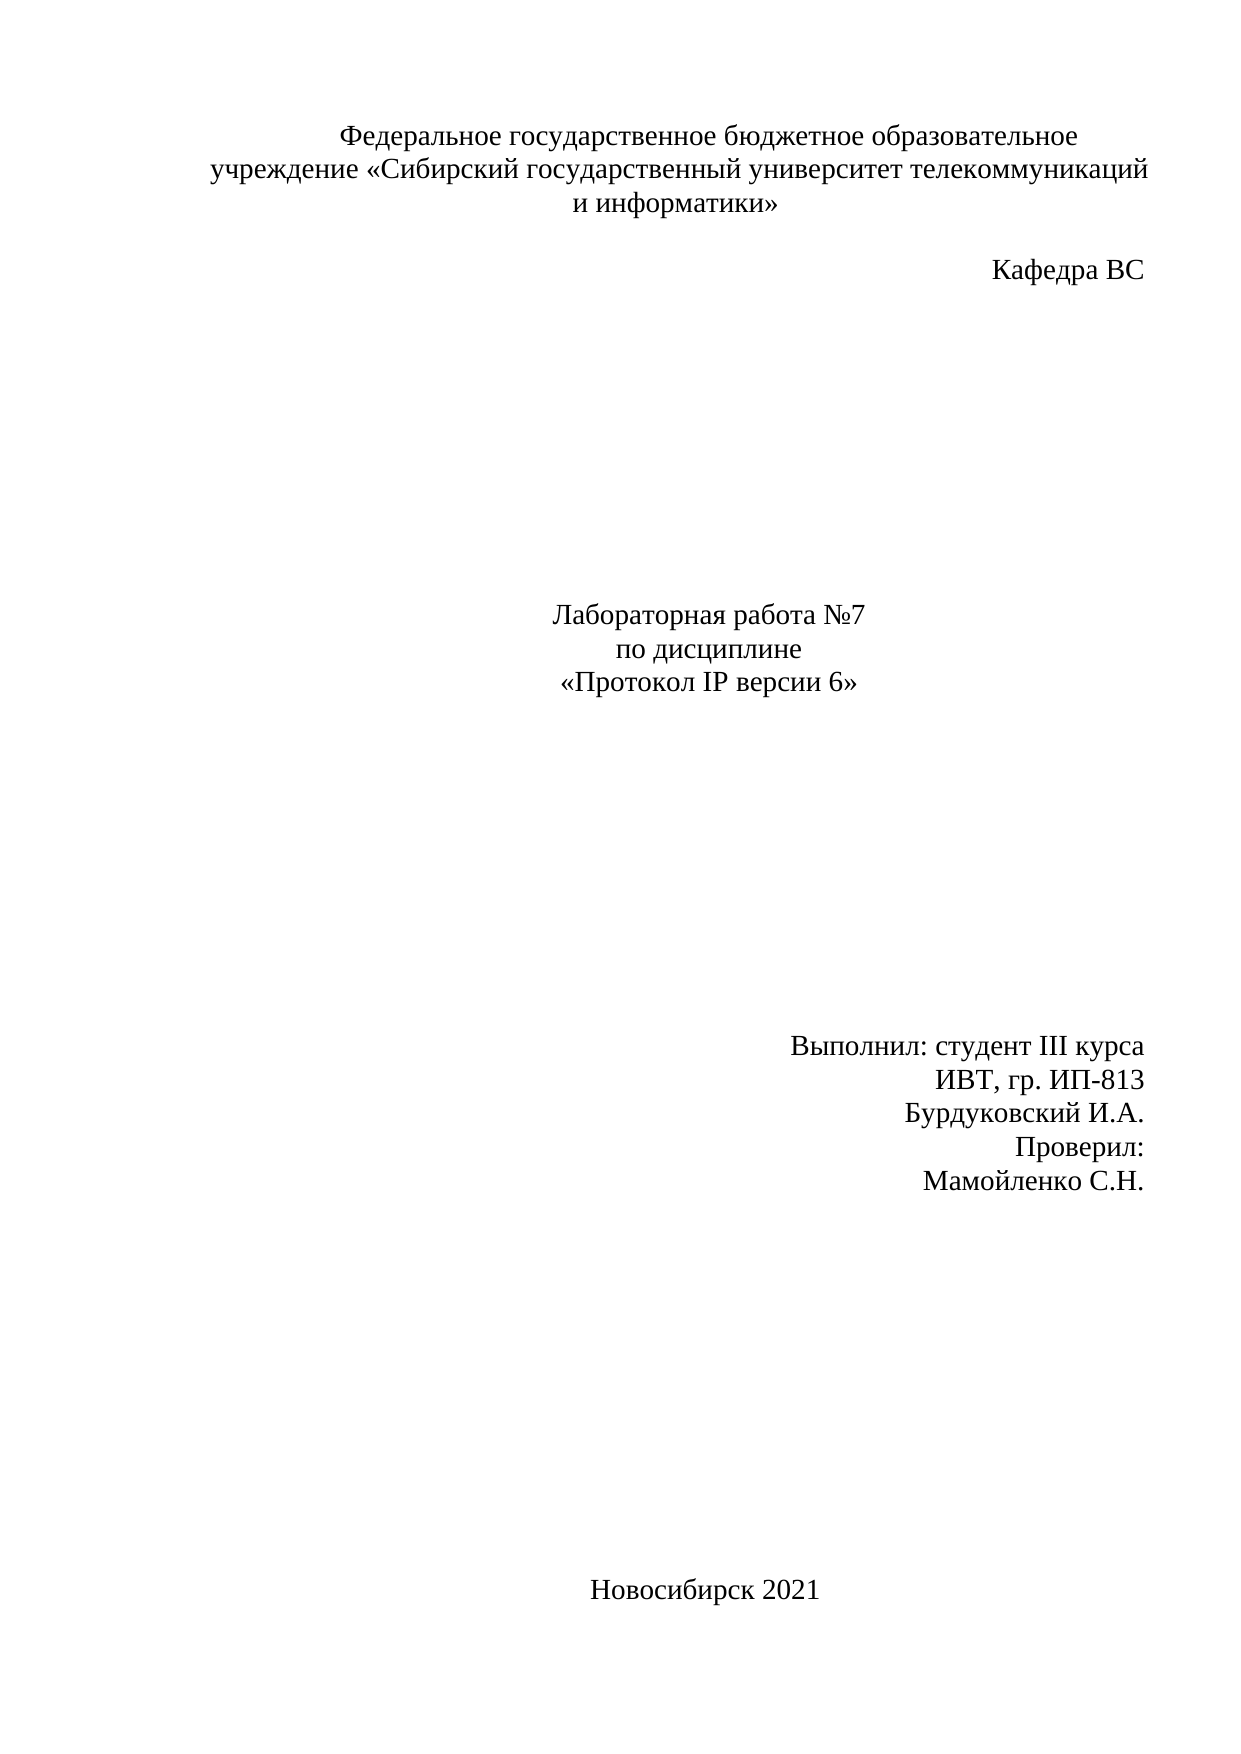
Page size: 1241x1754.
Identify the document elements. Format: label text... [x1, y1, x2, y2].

text Федеральное государственное бюджетное образовательное учреждение «Сибирский государственный университет телекоммуникаций и информатики» [207, 118, 1152, 219]
text Мамойленко С.Н. [207, 1163, 1152, 1196]
text «Протокол IP версии 6» [207, 664, 1152, 698]
text Выполнил: студент III курса [207, 1028, 1152, 1062]
text Кафедра ВС [207, 252, 1152, 286]
text Лабораторная работа №7 [207, 597, 1152, 631]
text Проверил: [207, 1129, 1152, 1163]
text Новосибирск 2021 [207, 1572, 1152, 1606]
text по дисциплине [207, 631, 1152, 664]
text ИВТ, гр. ИП-813 [207, 1062, 1152, 1096]
text Бурдуковский И.А. [207, 1096, 1152, 1129]
